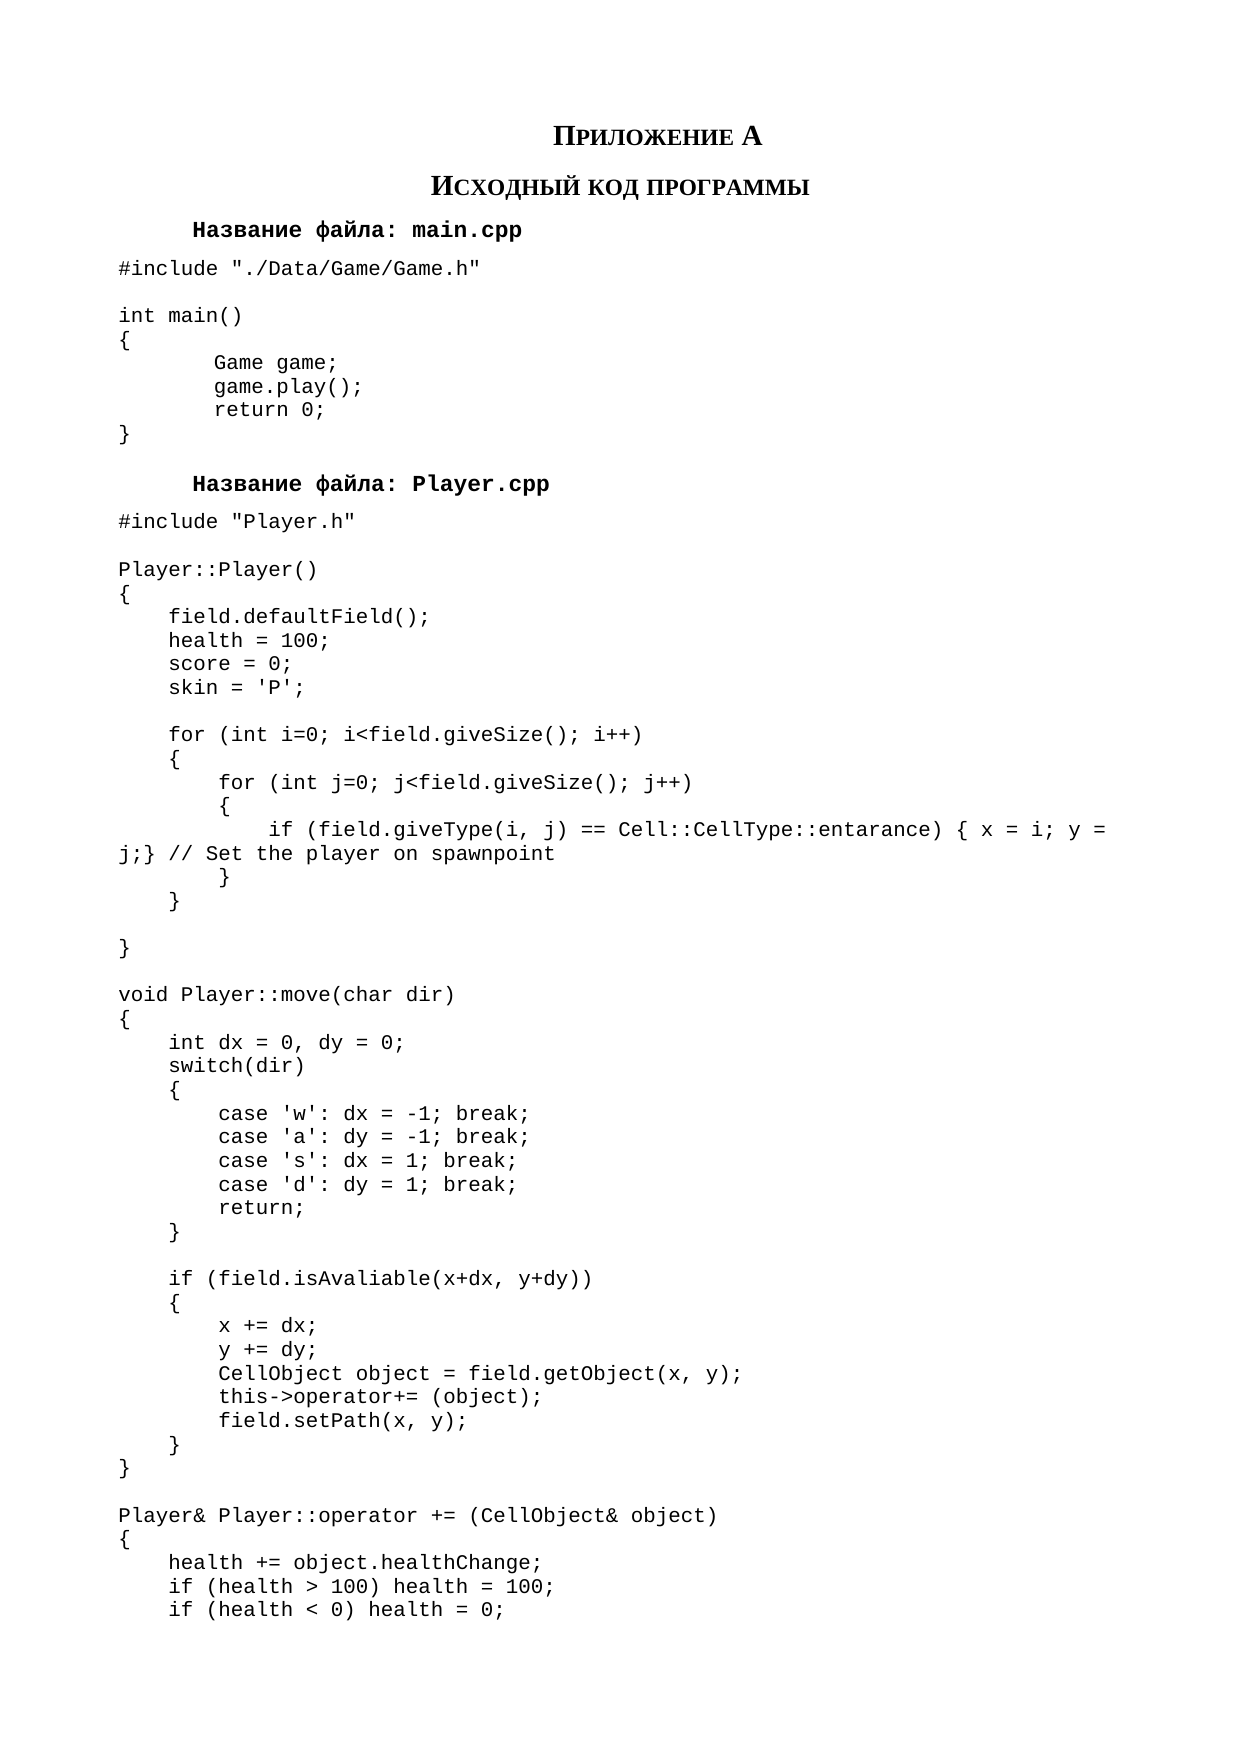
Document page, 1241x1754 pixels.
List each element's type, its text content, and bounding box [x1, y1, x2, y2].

text } [118, 1457, 1122, 1481]
text if (field.giveType(i, j) == Cell::CellType::entarance) { x = i; y = j;} // Set the player on spawnpoint [118, 819, 1122, 866]
text game.play(); [118, 376, 1122, 399]
text } [118, 423, 1122, 447]
text Player::Player() [118, 559, 1122, 582]
text health = 100; [118, 630, 1122, 653]
text } [118, 1221, 1122, 1244]
text { [118, 328, 1122, 352]
text case 'w': dx = -1; break; [118, 1103, 1122, 1126]
text #include "Player.h" [118, 512, 1122, 535]
text { [118, 582, 1122, 606]
text for (int j=0; j<field.giveSize(); j++) [118, 772, 1122, 795]
text if (field.isAvaliable(x+dx, y+dy)) [118, 1268, 1122, 1292]
text int dx = 0, dy = 0; [118, 1032, 1122, 1055]
subtitle Приложение А Исходный код программы [118, 118, 1122, 202]
text #include "./Data/Game/Game.h" [118, 258, 1122, 281]
text return; [118, 1197, 1122, 1221]
text Game game; [118, 352, 1122, 376]
text case 's': dx = 1; break; [118, 1150, 1122, 1174]
text score = 0; [118, 653, 1122, 677]
text Название файла: Player.cpp [118, 473, 1122, 499]
text Player& Player::operator += (CellObject& object) [118, 1505, 1122, 1528]
text for (int i=0; i<field.giveSize(); i++) [118, 724, 1122, 748]
text return 0; [118, 399, 1122, 423]
text y += dy; [118, 1339, 1122, 1363]
text { [118, 1292, 1122, 1316]
text field.defaultField(); [118, 606, 1122, 630]
text case 'd': dy = 1; break; [118, 1174, 1122, 1197]
text int main() [118, 305, 1122, 328]
text switch(dir) [118, 1055, 1122, 1079]
text } [118, 937, 1122, 961]
text { [118, 1528, 1122, 1552]
text void Player::move(char dir) [118, 984, 1122, 1008]
text { [118, 795, 1122, 819]
text this->operator+= (object); [118, 1386, 1122, 1410]
text { [118, 748, 1122, 772]
text CellObject object = field.getObject(x, y); [118, 1363, 1122, 1386]
text } [118, 890, 1122, 913]
text { [118, 1008, 1122, 1032]
text Название файла: main.cpp [118, 219, 1122, 245]
text { [118, 1079, 1122, 1103]
text if (health < 0) health = 0; [118, 1599, 1122, 1623]
text x += dx; [118, 1316, 1122, 1339]
text } [118, 1434, 1122, 1457]
text } [118, 866, 1122, 890]
text if (health > 100) health = 100; [118, 1576, 1122, 1599]
text case 'a': dy = -1; break; [118, 1126, 1122, 1150]
text health += object.healthChange; [118, 1552, 1122, 1576]
text skin = 'P'; [118, 677, 1122, 701]
text field.setPath(x, y); [118, 1410, 1122, 1434]
